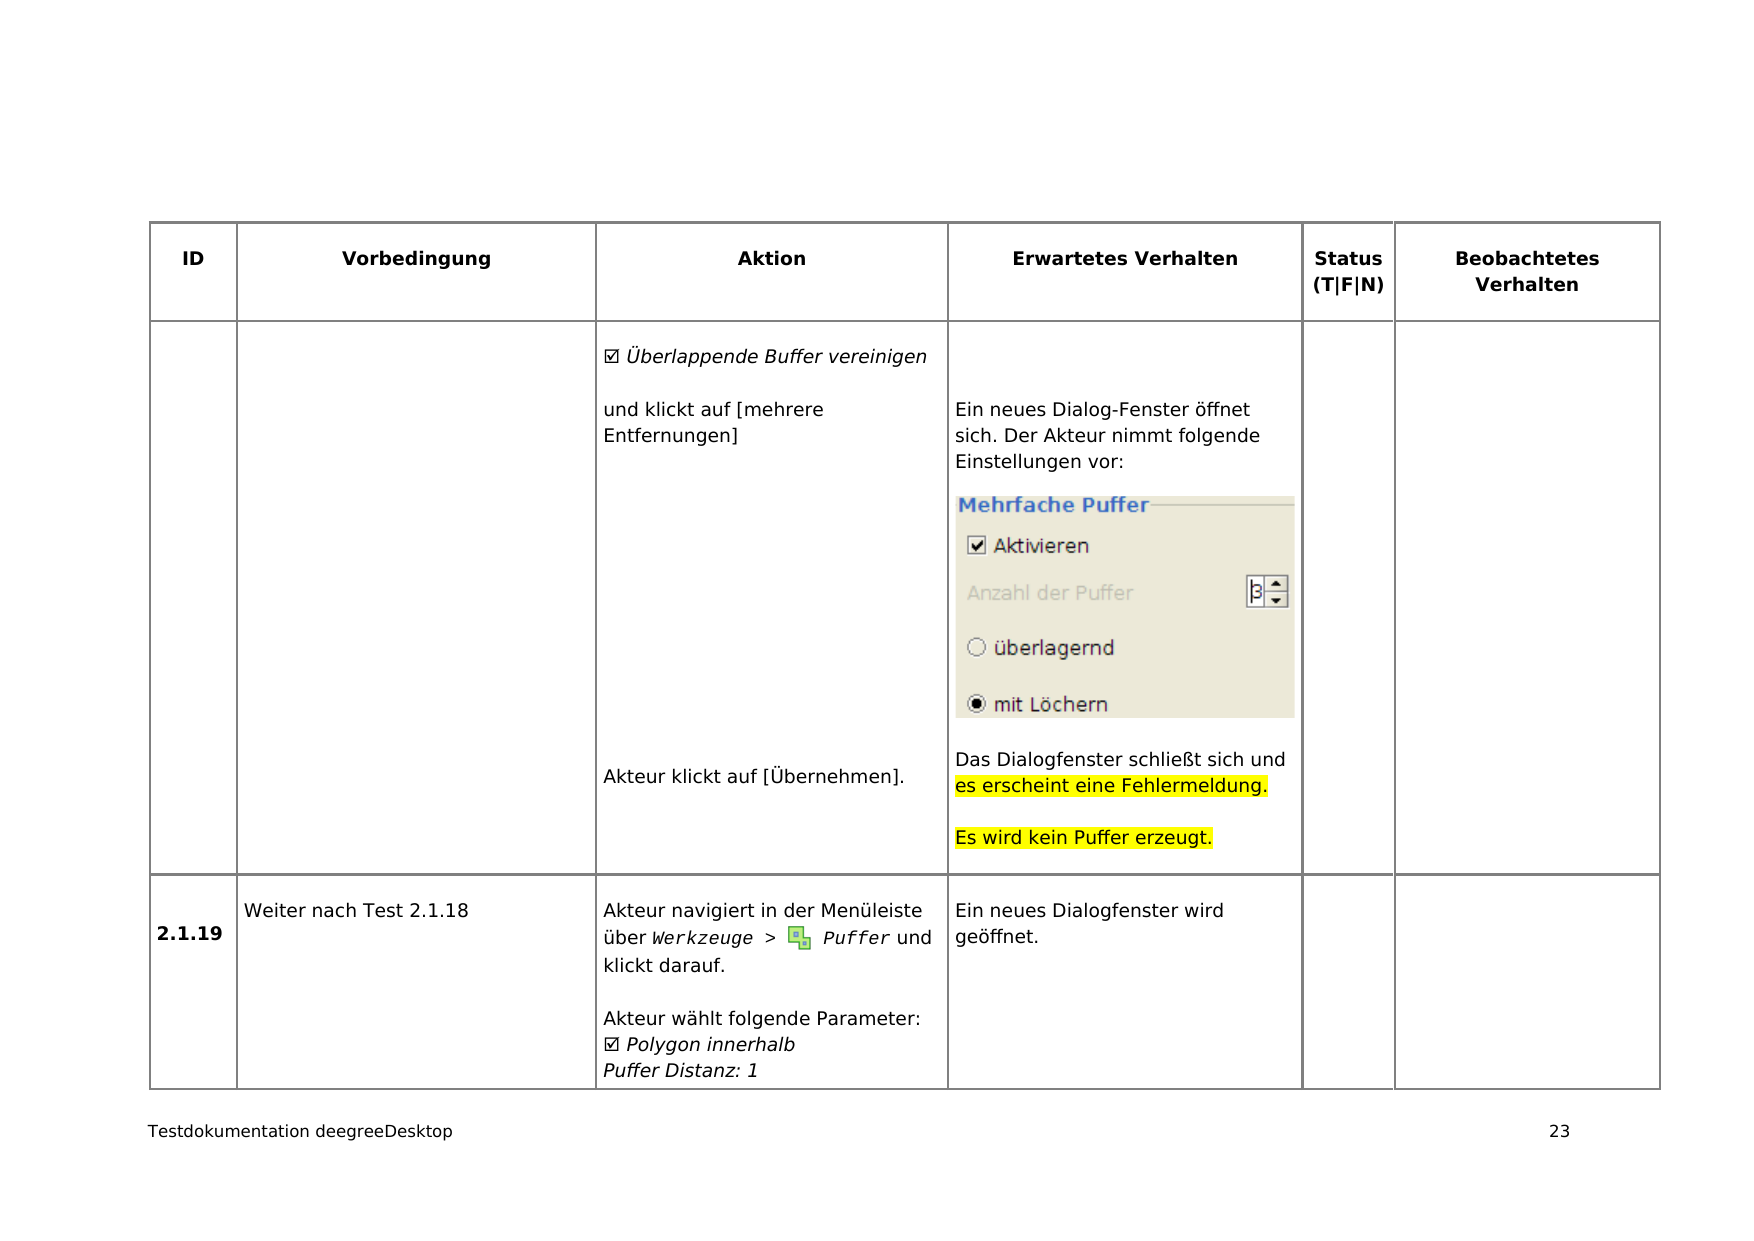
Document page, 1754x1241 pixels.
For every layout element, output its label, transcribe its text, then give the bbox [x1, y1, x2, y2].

table_header Vorbedingung [238, 224, 595, 320]
table_cell [1304, 876, 1393, 1088]
table_header Beobachtetes Verhalten [1396, 224, 1659, 320]
table_cell Weiter nach Test 2.1.18 [238, 876, 595, 1088]
picture [787, 926, 812, 951]
table_header Aktion [597, 224, 947, 320]
table_cell [151, 322, 236, 873]
table_cell  Überlappende Buffer vereinigen und klickt auf [mehrere Entfernungen] Akteur klickt auf [Übernehmen]. [597, 322, 947, 873]
picture [955, 496, 1295, 718]
table_header ID [151, 224, 236, 320]
table_cell [1304, 322, 1393, 873]
table_header Erwartetes Verhalten [949, 224, 1301, 320]
table_cell [1396, 876, 1659, 1088]
table_cell Ein neues Dialog-Fenster öffnet sich. Der Akteur nimmt folgende Einstellungen vor: Das Dialogfenster schließt sich und es erscheint eine Fehlermeldung. Es wird kein Puffer erzeugt. [949, 322, 1301, 873]
table_header Status (T|F|N) [1304, 224, 1393, 320]
table_cell [238, 322, 595, 873]
table_cell Akteur navigiert in der Menüleiste über Werkzeuge > Puffer und klickt darauf. Akteur wählt folgende Parameter:  Polygon innerhalb Puffer Distanz: 1 [597, 876, 947, 1088]
table_cell Ein neues Dialogfenster wird geöffnet. [949, 876, 1301, 1088]
table_cell [1396, 322, 1659, 873]
table_cell [151, 876, 236, 1088]
